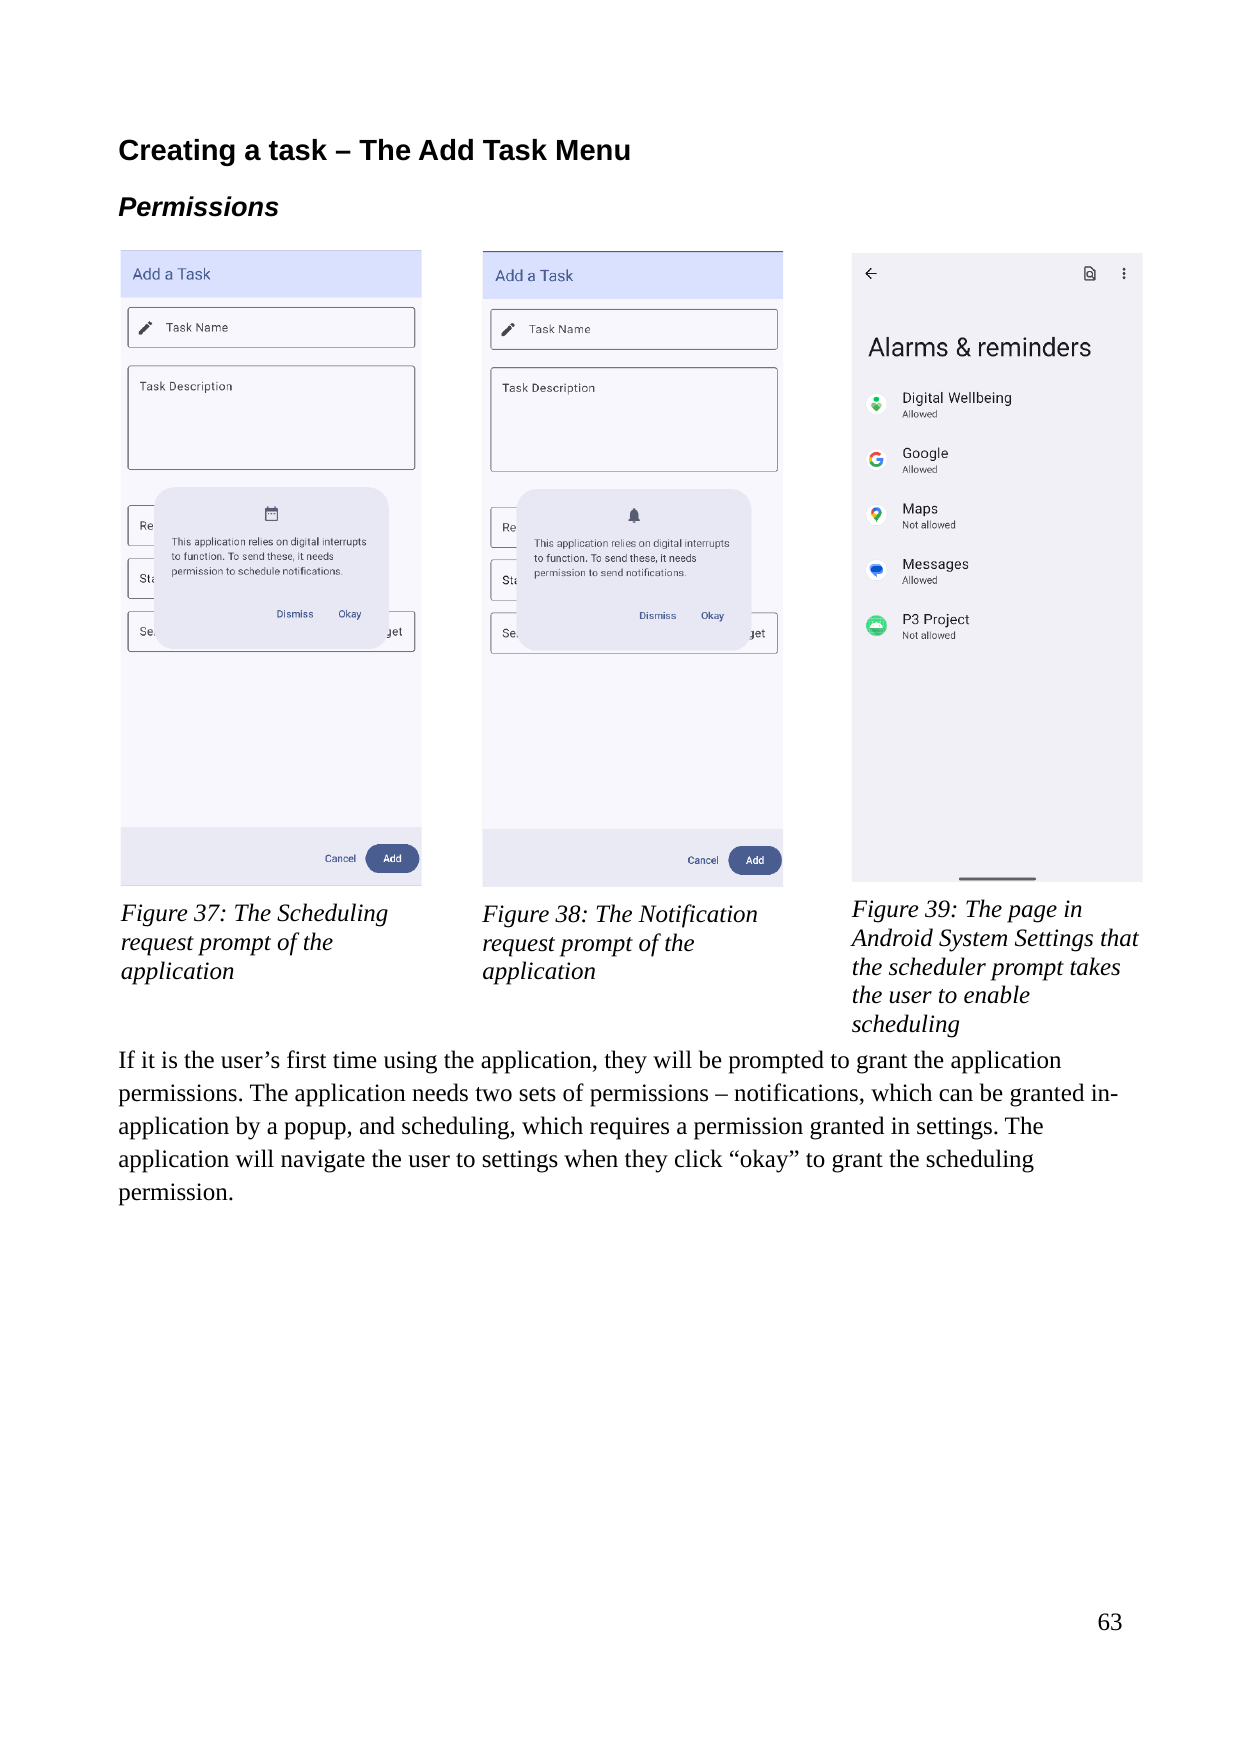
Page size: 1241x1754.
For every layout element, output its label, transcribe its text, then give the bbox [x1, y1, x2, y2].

subtitle Permissions [118, 191, 1122, 222]
subtitle Creating a task – The Add Task Menu [118, 133, 1122, 166]
picture [851, 253, 1143, 882]
text Figure 39: The page in Android System Settings that the scheduler prompt takes the user to enable scheduling [852, 882, 1143, 1038]
text If it is the user’s first time using the application, they will be prompted to grant the application permissions. The application needs two sets of permissions – notifications, which can be granted in-application by a popup, and scheduling, which requires a permission granted in settings. The application will navigate the user to settings when they click “okay” to grant the scheduling permission. [118, 1045, 1122, 1206]
text Figure 38: The Notification request prompt of the application [482, 887, 783, 985]
text Figure 37: The Scheduling request prompt of the application [121, 886, 422, 985]
picture [482, 251, 784, 887]
picture [120, 250, 422, 886]
